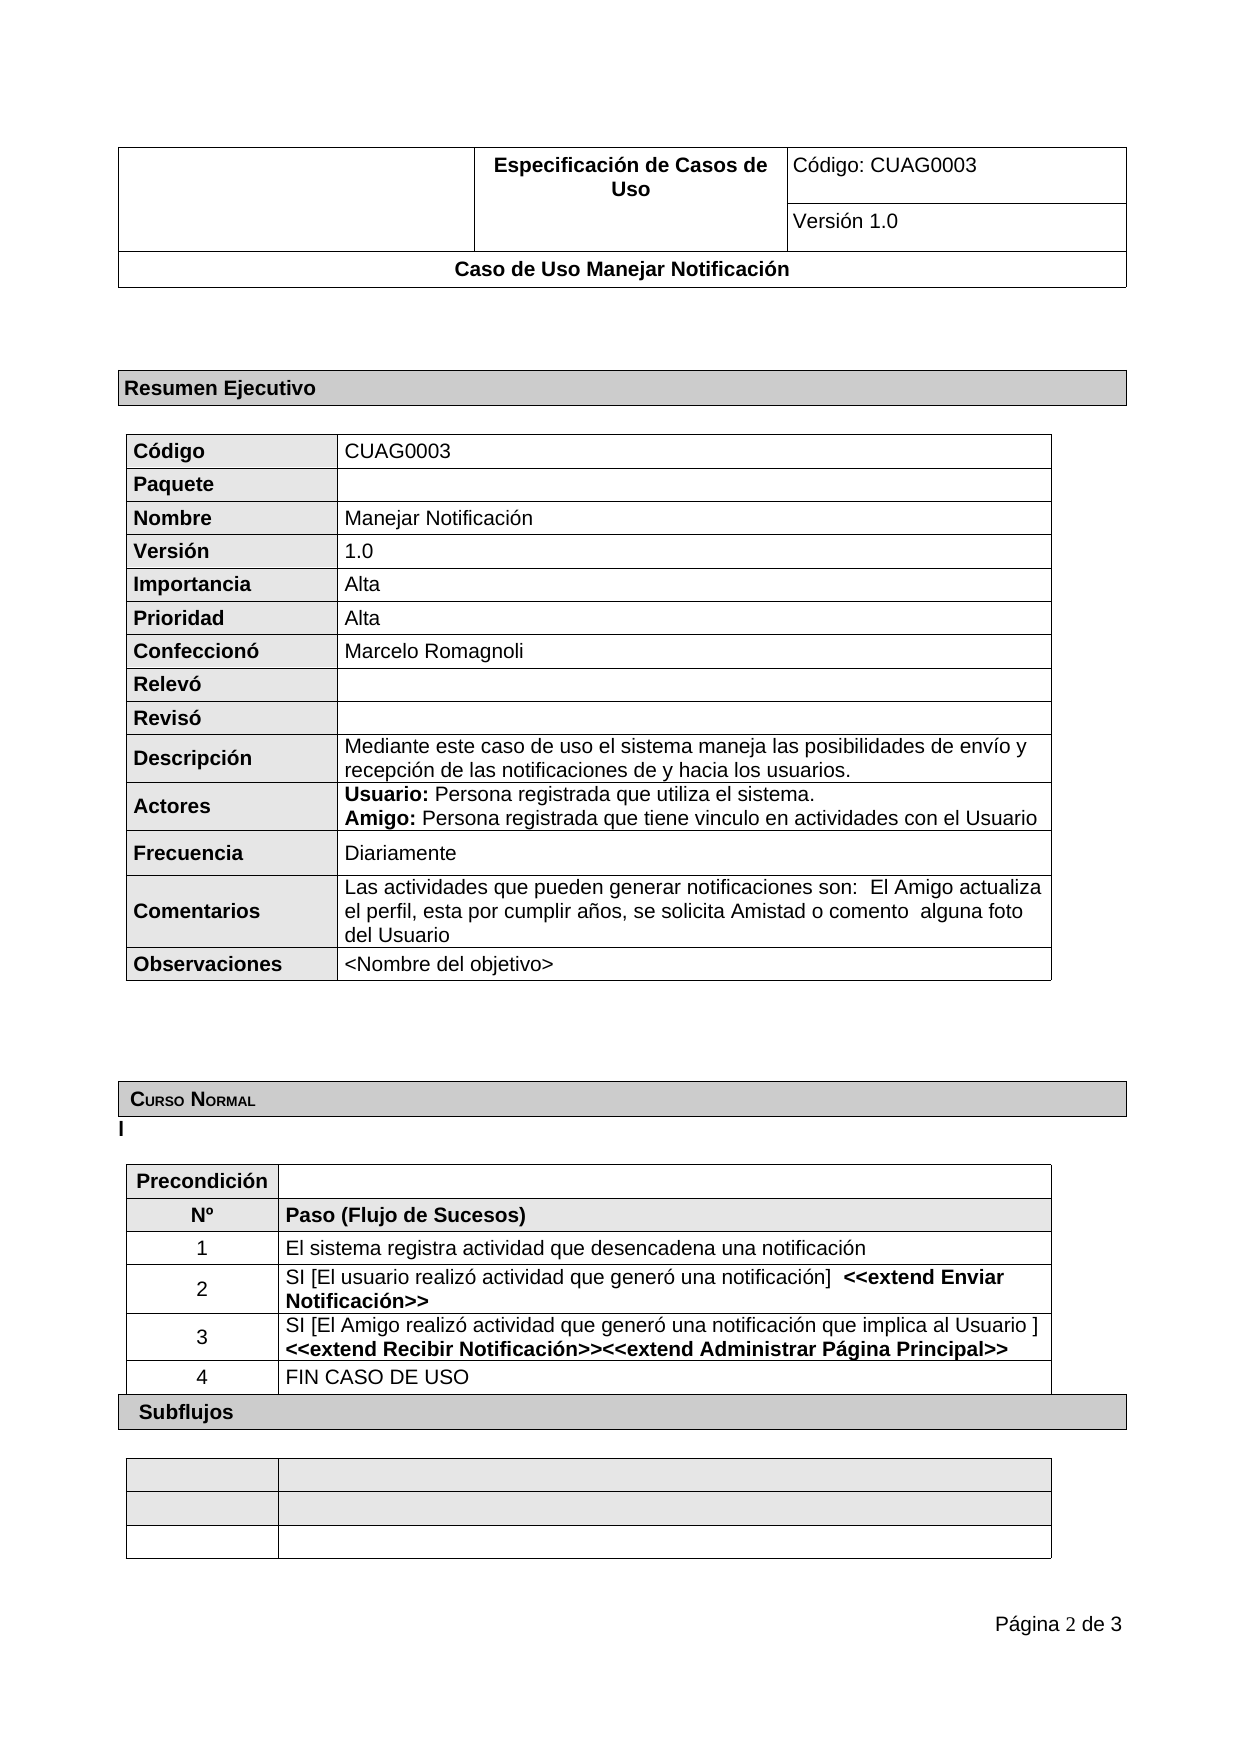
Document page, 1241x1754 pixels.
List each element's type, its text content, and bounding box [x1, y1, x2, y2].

table_cell [1052, 1264, 1126, 1312]
table_cell Prioridad [127, 602, 337, 634]
table_header Resumen Ejecutivo [119, 371, 1126, 405]
table_cell Relevó [127, 669, 337, 701]
table_cell Descripción [127, 735, 337, 782]
table_cell [127, 1526, 278, 1558]
table_cell Importancia [127, 569, 337, 601]
table_cell Comentarios [127, 876, 337, 947]
table_cell Usuario: Persona registrada que utiliza el sistema. Amigo: Persona registrada que tiene vinculo en actividades con el Usuario [338, 783, 1051, 830]
table_cell [1052, 1360, 1126, 1394]
table_header Código [127, 435, 337, 467]
text l [118, 1117, 1122, 1140]
table_header CUAG0003 [338, 435, 1051, 467]
table_cell Diariamente [338, 831, 1051, 875]
table_header [279, 1165, 1051, 1198]
table_header Curso Normal [119, 1082, 1126, 1116]
table_cell [118, 1313, 126, 1360]
table_cell Observaciones [127, 948, 337, 980]
table_cell [118, 1231, 126, 1264]
table_cell [118, 1264, 126, 1312]
table_cell Paso (Flujo de Sucesos) [279, 1199, 1051, 1231]
table_cell Frecuencia [127, 831, 337, 875]
table_cell [338, 702, 1051, 734]
table_header [127, 1459, 278, 1491]
table_cell El sistema registra actividad que desencadena una notificación [279, 1232, 1051, 1264]
table_cell Alta [338, 569, 1051, 601]
table_cell Paquete [127, 469, 337, 501]
table_cell Confeccionó [127, 635, 337, 667]
table_cell [338, 669, 1051, 701]
table_cell [1052, 1198, 1126, 1231]
table_cell [1052, 1231, 1126, 1264]
table_cell FIN CASO DE USO [279, 1361, 1051, 1394]
table_cell Nº [127, 1199, 278, 1231]
table_header [118, 1164, 126, 1198]
table_cell Marcelo Romagnoli [338, 635, 1051, 667]
table_cell Subflujos [119, 1395, 1126, 1429]
table_cell 3 [127, 1314, 278, 1360]
table_header Precondición [127, 1165, 278, 1198]
table_cell [338, 469, 1051, 501]
table_cell 2 [127, 1265, 278, 1312]
table_cell Nombre [127, 502, 337, 534]
table_cell [279, 1526, 1051, 1558]
table_cell SI [El usuario realizó actividad que generó una notificación] <<extend Enviar Notificación>> [279, 1265, 1051, 1312]
table_cell <Nombre del objetivo> [338, 948, 1051, 980]
table_cell 1.0 [338, 535, 1051, 567]
table_cell [127, 1492, 278, 1525]
table_header [279, 1459, 1051, 1491]
table_cell Versión [127, 535, 337, 567]
table_cell [1052, 1313, 1126, 1360]
table_header [1052, 1164, 1126, 1198]
table_cell SI [El Amigo realizó actividad que generó una notificación que implica al Usuario ] <<extend Recibir Notificación>><<extend Administrar Página Principal>> [279, 1314, 1051, 1360]
table_cell [279, 1492, 1051, 1525]
table_cell Revisó [127, 702, 337, 734]
table_cell Las actividades que pueden generar notificaciones son: El Amigo actualiza el perfil, esta por cumplir años, se solicita Amistad o comento alguna foto del Usuario [338, 876, 1051, 947]
table_cell Manejar Notificación [338, 502, 1051, 534]
table_cell [118, 1198, 126, 1231]
table_cell Actores [127, 783, 337, 830]
table_cell 4 [127, 1361, 278, 1394]
table_cell Mediante este caso de uso el sistema maneja las posibilidades de envío y recepción de las notificaciones de y hacia los usuarios. [338, 735, 1051, 782]
table_cell [118, 1360, 126, 1394]
table_cell 1 [127, 1232, 278, 1264]
table_cell Alta [338, 602, 1051, 634]
